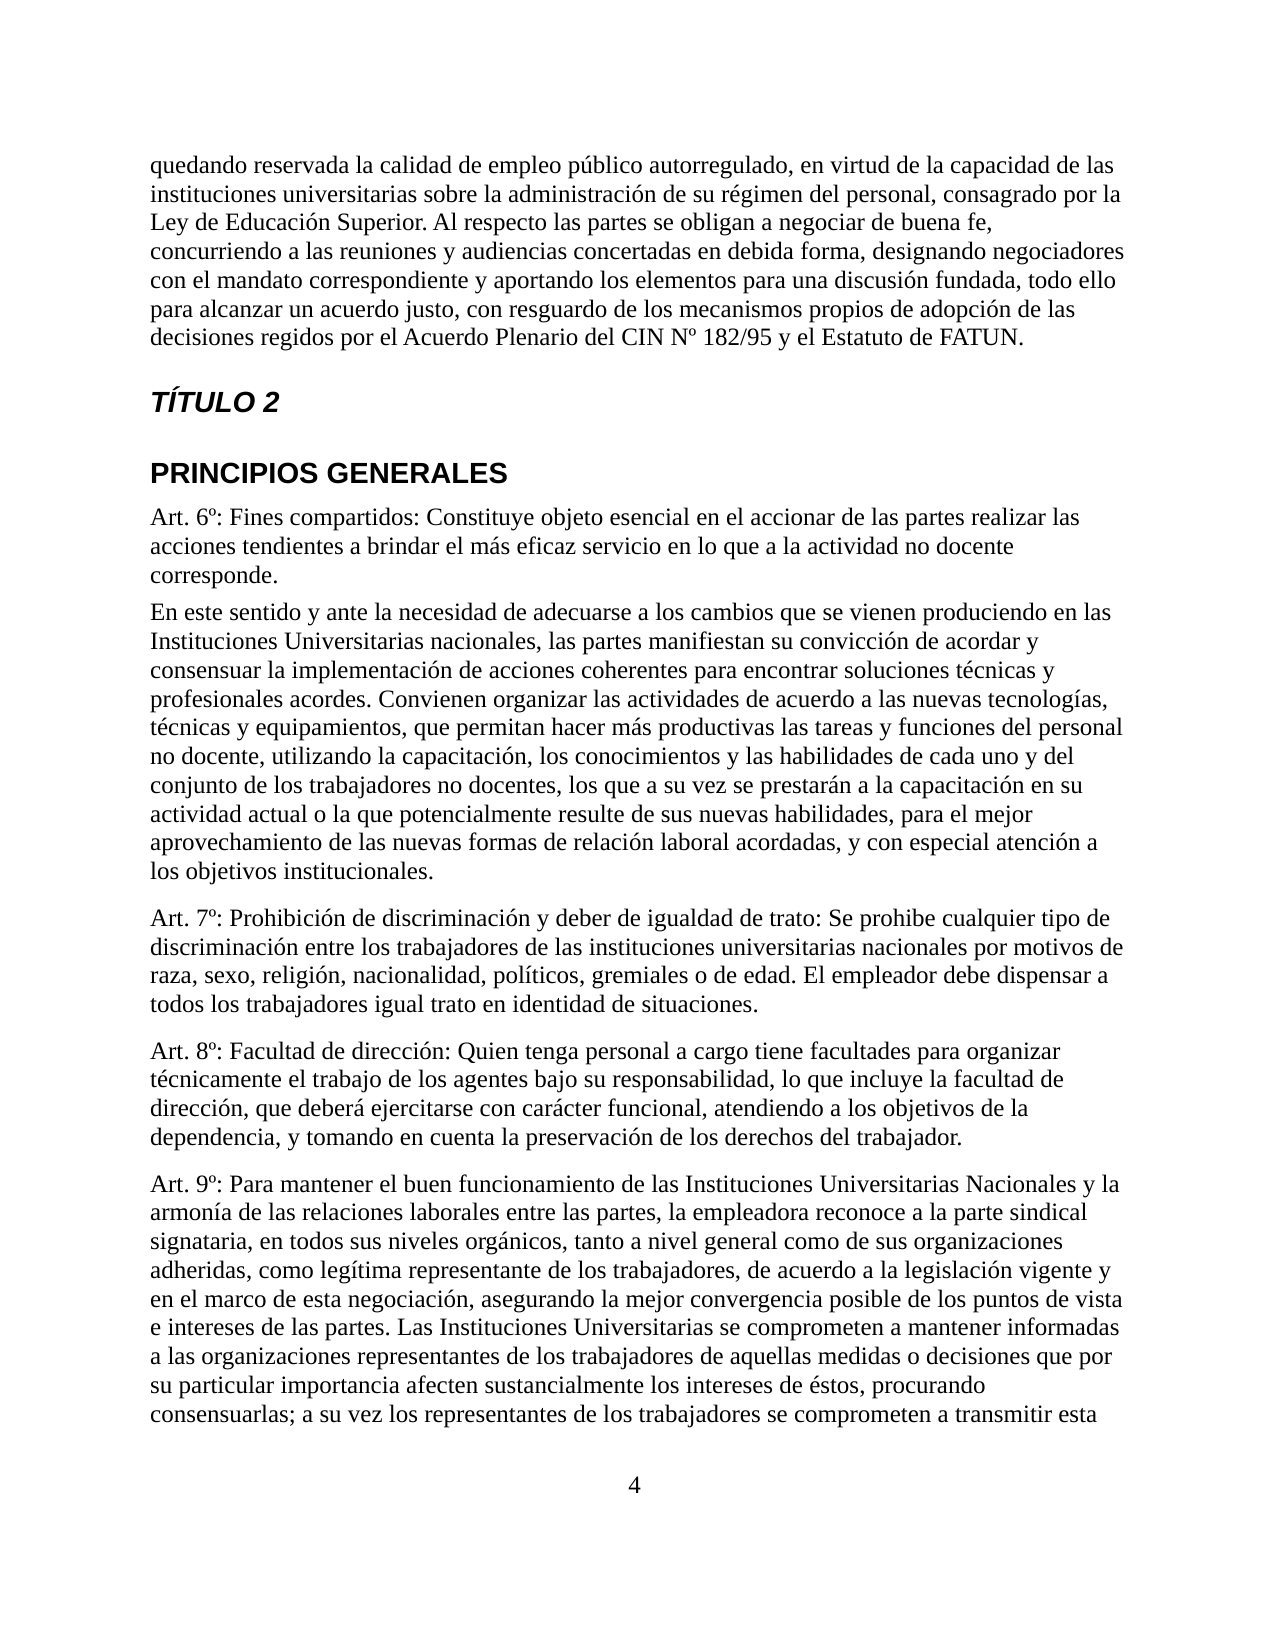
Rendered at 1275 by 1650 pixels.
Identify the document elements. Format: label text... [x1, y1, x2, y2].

text En este sentido y ante la necesidad de adecuarse a los cambios que se vienen produciendo en las Instituciones Universitarias nacionales, las partes manifiestan su convicción de acordar y consensuar la implementación de acciones coherentes para encontrar soluciones técnicas y profesionales acordes. Convienen organizar las actividades de acuerdo a las nuevas tecnologías, técnicas y equipamientos, que permitan hacer más productivas las tareas y funciones del personal no docente, utilizando la capacitación, los conocimientos y las habilidades de cada uno y del conjunto de los trabajadores no docentes, los que a su vez se prestarán a la capacitación en su actividad actual o la que potencialmente resulte de sus nuevas habilidades, para el mejor aprovechamiento de las nuevas formas de relación laboral acordadas, y con especial atención a los objetivos institucionales. [150, 597, 1125, 885]
text quedando reservada la calidad de empleo público autorregulado, en virtud de la capacidad de las instituciones universitarias sobre la administración de su régimen del personal, consagrado por la Ley de Educación Superior. Al respecto las partes se obligan a negociar de buena fe, concurriendo a las reuniones y audiencias concertadas en debida forma, designando negociadores con el mandato correspondiente y aportando los elementos para una discusión fundada, todo ello para alcanzar un acuerdo justo, con resguardo de los mecanismos propios de adopción de las decisiones regidos por el Acuerdo Plenario del CIN Nº 182/95 y el Estatuto de FATUN. [150, 150, 1125, 351]
text Art. 8º: Facultad de dirección: Quien tenga personal a cargo tiene facultades para organizar técnicamente el trabajo de los agentes bajo su responsabilidad, lo que incluye la facultad de dirección, que deberá ejercitarse con carácter funcional, atendiendo a los objetivos de la dependencia, y tomando en cuenta la preservación de los derechos del trabajador. [150, 1036, 1125, 1151]
text Art. 7º: Prohibición de discriminación y deber de igualdad de trato: Se prohibe cualquier tipo de discriminación entre los trabajadores de las instituciones universitarias nacionales por motivos de raza, sexo, religión, nacionalidad, políticos, gremiales o de edad. El empleador debe dispensar a todos los trabajadores igual trato en identidad de situaciones. [150, 903, 1125, 1018]
text Art. 6º: Fines compartidos: Constituye objeto esencial en el accionar de las partes realizar las acciones tendientes a brindar el más eficaz servicio en lo que a la actividad no docente corresponde. [150, 502, 1125, 588]
subtitle TÍTULO 2 [150, 385, 1125, 419]
text Art. 9º: Para mantener el buen funcionamiento de las Instituciones Universitarias Nacionales y la armonía de las relaciones laborales entre las partes, la empleadora reconoce a la parte sindical signataria, en todos sus niveles orgánicos, tanto a nivel general como de sus organizaciones adheridas, como legítima representante de los trabajadores, de acuerdo a la legislación vigente y en el marco de esta negociación, asegurando la mejor convergencia posible de los puntos de vista e intereses de las partes. Las Instituciones Universitarias se comprometen a mantener informadas a las organizaciones representantes de los trabajadores de aquellas medidas o decisiones que por su particular importancia afecten sustancialmente los intereses de éstos, procurando consensuarlas; a su vez los representantes de los trabajadores se comprometen a transmitir esta [150, 1169, 1125, 1427]
subtitle PRINCIPIOS GENERALES [150, 456, 1125, 490]
